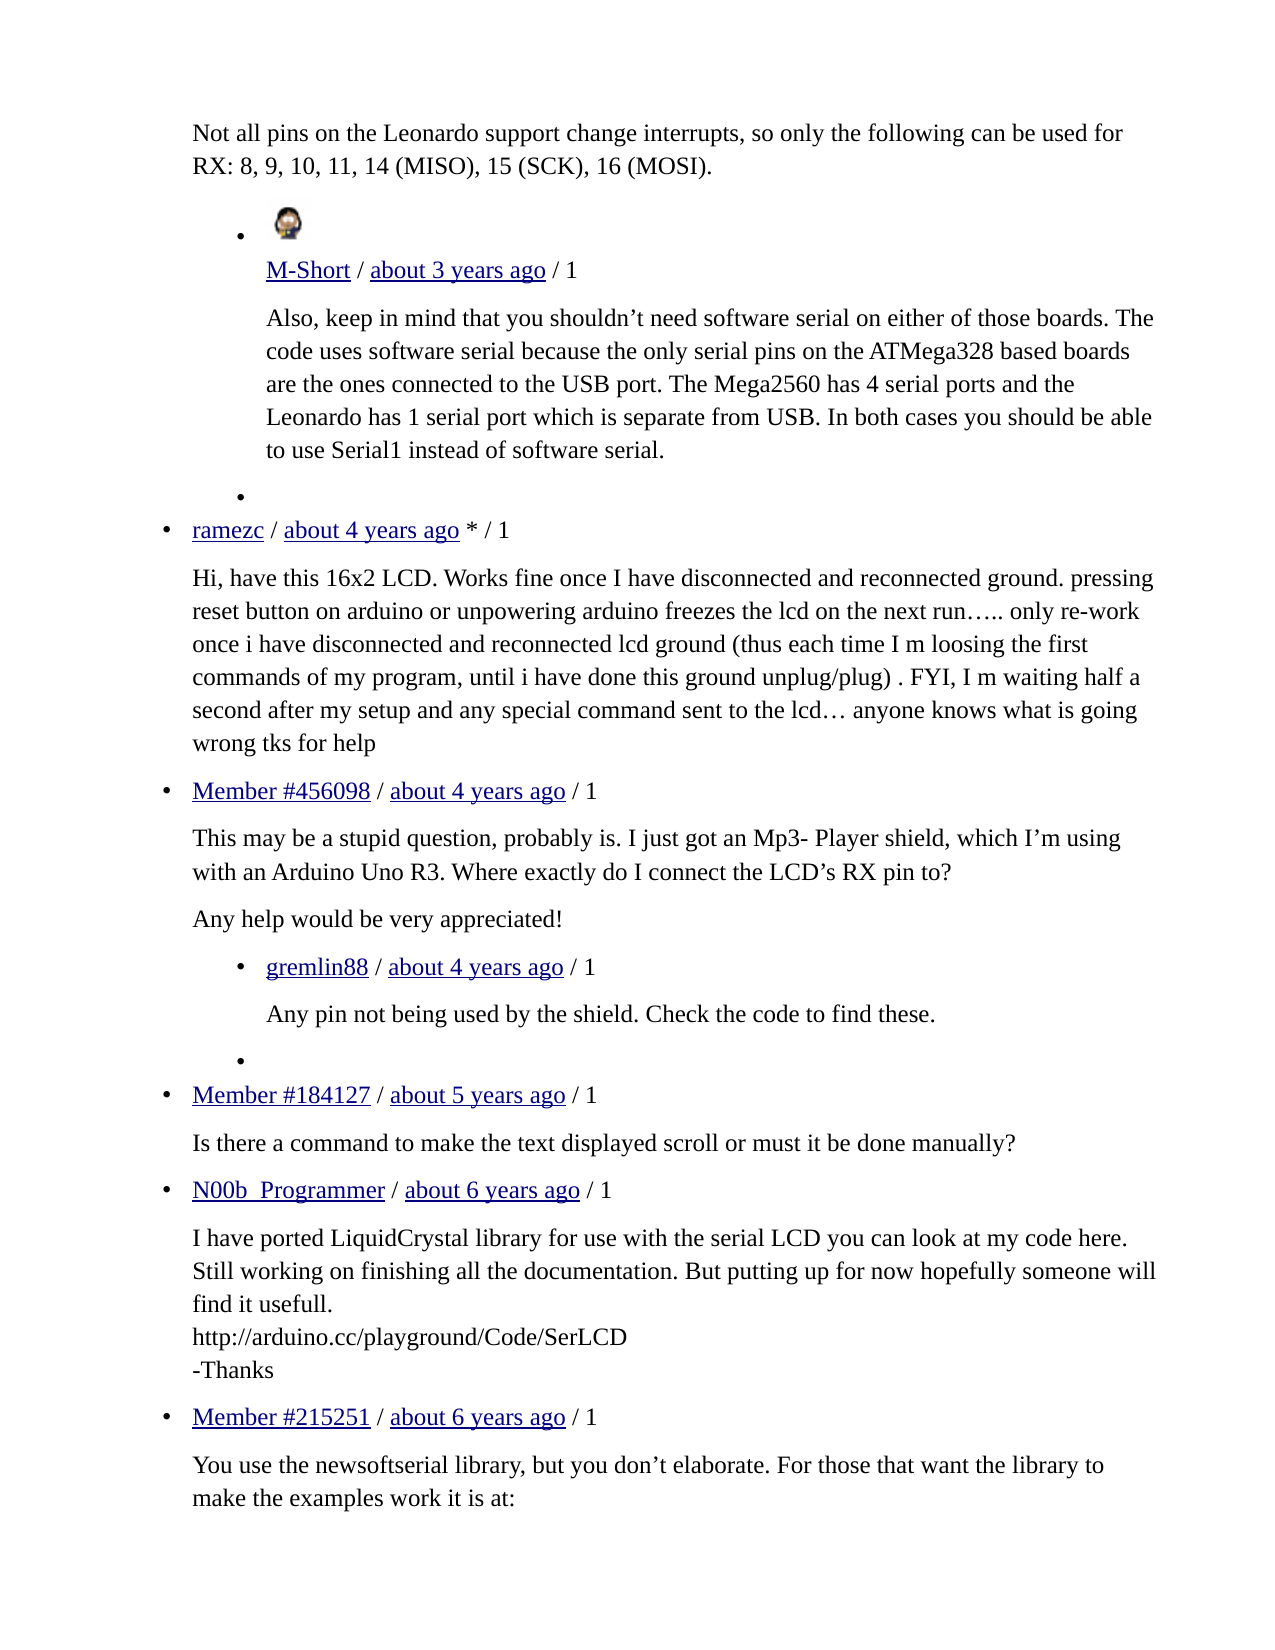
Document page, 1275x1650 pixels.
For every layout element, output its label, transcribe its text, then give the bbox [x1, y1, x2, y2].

list ramezc / about 4 years ago * / 1 [162, 516, 1157, 544]
picture [265, 198, 313, 246]
list Also, keep in mind that you shouldn’t need software serial on either of those boards. The code uses software serial because the only serial pins on the ATMega328 based boards are the ones connected to the USB port. The Mega2560 has 4 serial ports and the Leonardo has 1 serial port which is separate from USB. In both cases you should be able to use Serial1 instead of software serial. [236, 303, 1157, 464]
list Is there a command to make the text displayed scroll or must it be done manually? [162, 1128, 1157, 1156]
list Hi, have this 16x2 LCD. Works fine once I have disconnected and reconnected ground. pressing reset button on arduino or unpowering arduino freezes the lcd on the next run….. only re-work once i have disconnected and reconnected lcd ground (thus each time I m loosing the first commands of my program, until i have done this ground unplug/plug) . FYI, I m waiting half a second after my setup and any special command sent to the lcd… anyone knows what is going wrong tks for help [162, 563, 1157, 757]
list This may be a stupid question, probably is. I just got an Mp3- Player shield, which I’m using with an Arduino Uno R3. Where exactly do I connect the LCD’s RX pin to? [162, 823, 1157, 885]
list Member #456098 / about 4 years ago / 1 [162, 776, 1157, 805]
list Member #184127 / about 5 years ago / 1 [162, 1080, 1157, 1109]
list I have ported LiquidCrystal library for use with the serial LCD you can look at my code here. Still working on finishing all the documentation. But putting up for now hopefully someone will find it usefull. http://arduino.cc/playground/Code/SerLCD -Thanks [162, 1223, 1157, 1384]
list Not all pins on the Leonardo support change interrupts, so only the following can be used for RX: 8, 9, 10, 11, 14 (MISO), 15 (SCK), 16 (MOSI). [162, 118, 1157, 180]
list N00b_Programmer / about 6 years ago / 1 [162, 1175, 1157, 1204]
list gremlin88 / about 4 years ago / 1 [236, 952, 1157, 981]
list Any help would be very appreciated! [162, 904, 1157, 933]
list Member #215251 / about 6 years ago / 1 [162, 1402, 1157, 1431]
list M-Short / about 3 years ago / 1 [236, 255, 1157, 284]
list Any pin not being used by the shield. Check the code to find these. [236, 999, 1157, 1028]
list You use the newsoftserial library, but you don’t elaborate. For those that want the library to make the examples work it is at: [162, 1450, 1157, 1512]
